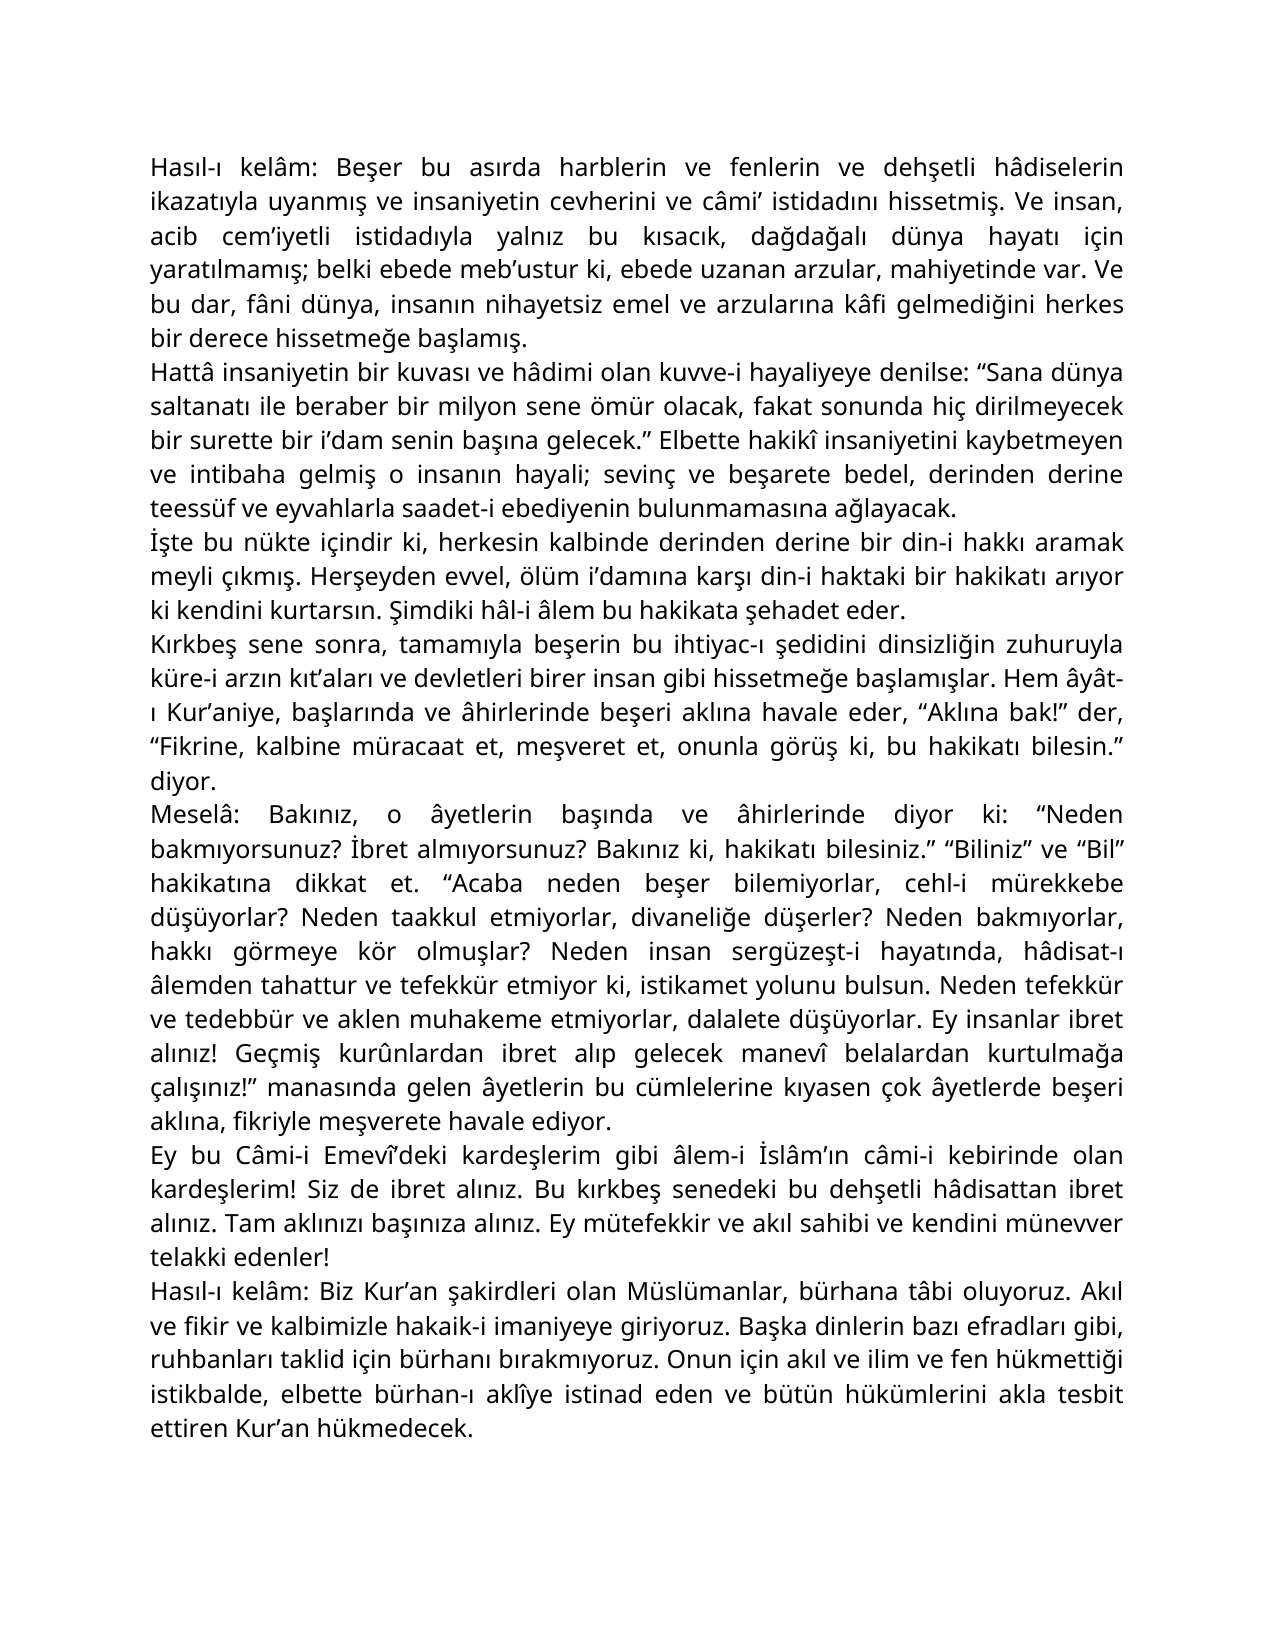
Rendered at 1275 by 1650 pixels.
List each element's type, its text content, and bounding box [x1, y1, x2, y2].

text Hattâ insaniyetin bir kuvası ve hâdimi olan kuvve-i hayaliyeye denilse: “Sana dünya saltanatı ile beraber bir milyon sene ömür olacak, fakat sonunda hiç dirilmeyecek bir surette bir i’dam senin başına gelecek.” Elbette hakikî insaniyetini kaybetmeyen ve intibaha gelmiş o insanın hayali; sevinç ve beşarete bedel, derinden derine teessüf ve eyvahlarla saadet-i ebediyenin bulunmamasına ağlayacak. [150, 354, 1125, 525]
text İşte bu nükte içindir ki, herkesin kalbinde derinden derine bir din-i hakkı aramak meyli çıkmış. Herşeyden evvel, ölüm i’damına karşı din-i haktaki bir hakikatı arıyor ki kendini kurtarsın. Şimdiki hâl-i âlem bu hakikata şehadet eder. [150, 525, 1125, 627]
text Meselâ: Bakınız, o âyetlerin başında ve âhirlerinde diyor ki: “Neden bakmıyorsunuz? İbret almıyorsunuz? Bakınız ki, hakikatı bilesiniz.” “Biliniz” ve “Bil” hakikatına dikkat et. “Acaba neden beşer bilemiyorlar, cehl-i mürekkebe düşüyorlar? Neden taakkul etmiyorlar, divaneliğe düşerler? Neden bakmıyorlar, hakkı görmeye kör olmuşlar? Neden insan sergüzeşt-i hayatında, hâdisat-ı âlemden tahattur ve tefekkür etmiyor ki, istikamet yolunu bulsun. Neden tefekkür ve tedebbür ve aklen muhakeme etmiyorlar, dalalete düşüyorlar. Ey insanlar ibret alınız! Geçmiş kurûnlardan ibret alıp gelecek manevî belalardan kurtulmağa çalışınız!” manasında gelen âyetlerin bu cümlelerine kıyasen çok âyetlerde beşeri aklına, fikriyle meşverete havale ediyor. [150, 797, 1125, 1138]
text Hasıl-ı kelâm: Biz Kur’an şakirdleri olan Müslümanlar, bürhana tâbi oluyoruz. Akıl ve fikir ve kalbimizle hakaik-i imaniyeye giriyoruz. Başka dinlerin bazı efradları gibi, ruhbanları taklid için bürhanı bırakmıyoruz. Onun için akıl ve ilim ve fen hükmettiği istikbalde, elbette bürhan-ı aklîye istinad eden ve bütün hükümlerini akla tesbit ettiren Kur’an hükmedecek. [150, 1274, 1125, 1444]
text Hasıl-ı kelâm: Beşer bu asırda harblerin ve fenlerin ve dehşetli hâdiselerin ikazatıyla uyanmış ve insaniyetin cevherini ve câmi’ istidadını hissetmiş. Ve insan, acib cem’iyetli istidadıyla yalnız bu kısacık, dağdağalı dünya hayatı için yaratılmamış; belki ebede meb’ustur ki, ebede uzanan arzular, mahiyetinde var. Ve bu dar, fâni dünya, insanın nihayetsiz emel ve arzularına kâfi gelmediğini herkes bir derece hissetmeğe başlamış. [150, 150, 1125, 354]
text Ey bu Câmi-i Emevî’deki kardeşlerim gibi âlem-i İslâm’ın câmi-i kebirinde olan kardeşlerim! Siz de ibret alınız. Bu kırkbeş senedeki bu dehşetli hâdisattan ibret alınız. Tam aklınızı başınıza alınız. Ey mütefekkir ve akıl sahibi ve kendini münevver telakki edenler! [150, 1138, 1125, 1274]
text Kırkbeş sene sonra, tamamıyla beşerin bu ihtiyac-ı şedidini dinsizliğin zuhuruyla küre-i arzın kıt’aları ve devletleri birer insan gibi hissetmeğe başlamışlar. Hem âyât-ı Kur’aniye, başlarında ve âhirlerinde beşeri aklına havale eder, “Aklına bak!” der, “Fikrine, kalbine müracaat et, meşveret et, onunla görüş ki, bu hakikatı bilesin.” diyor. [150, 627, 1125, 797]
